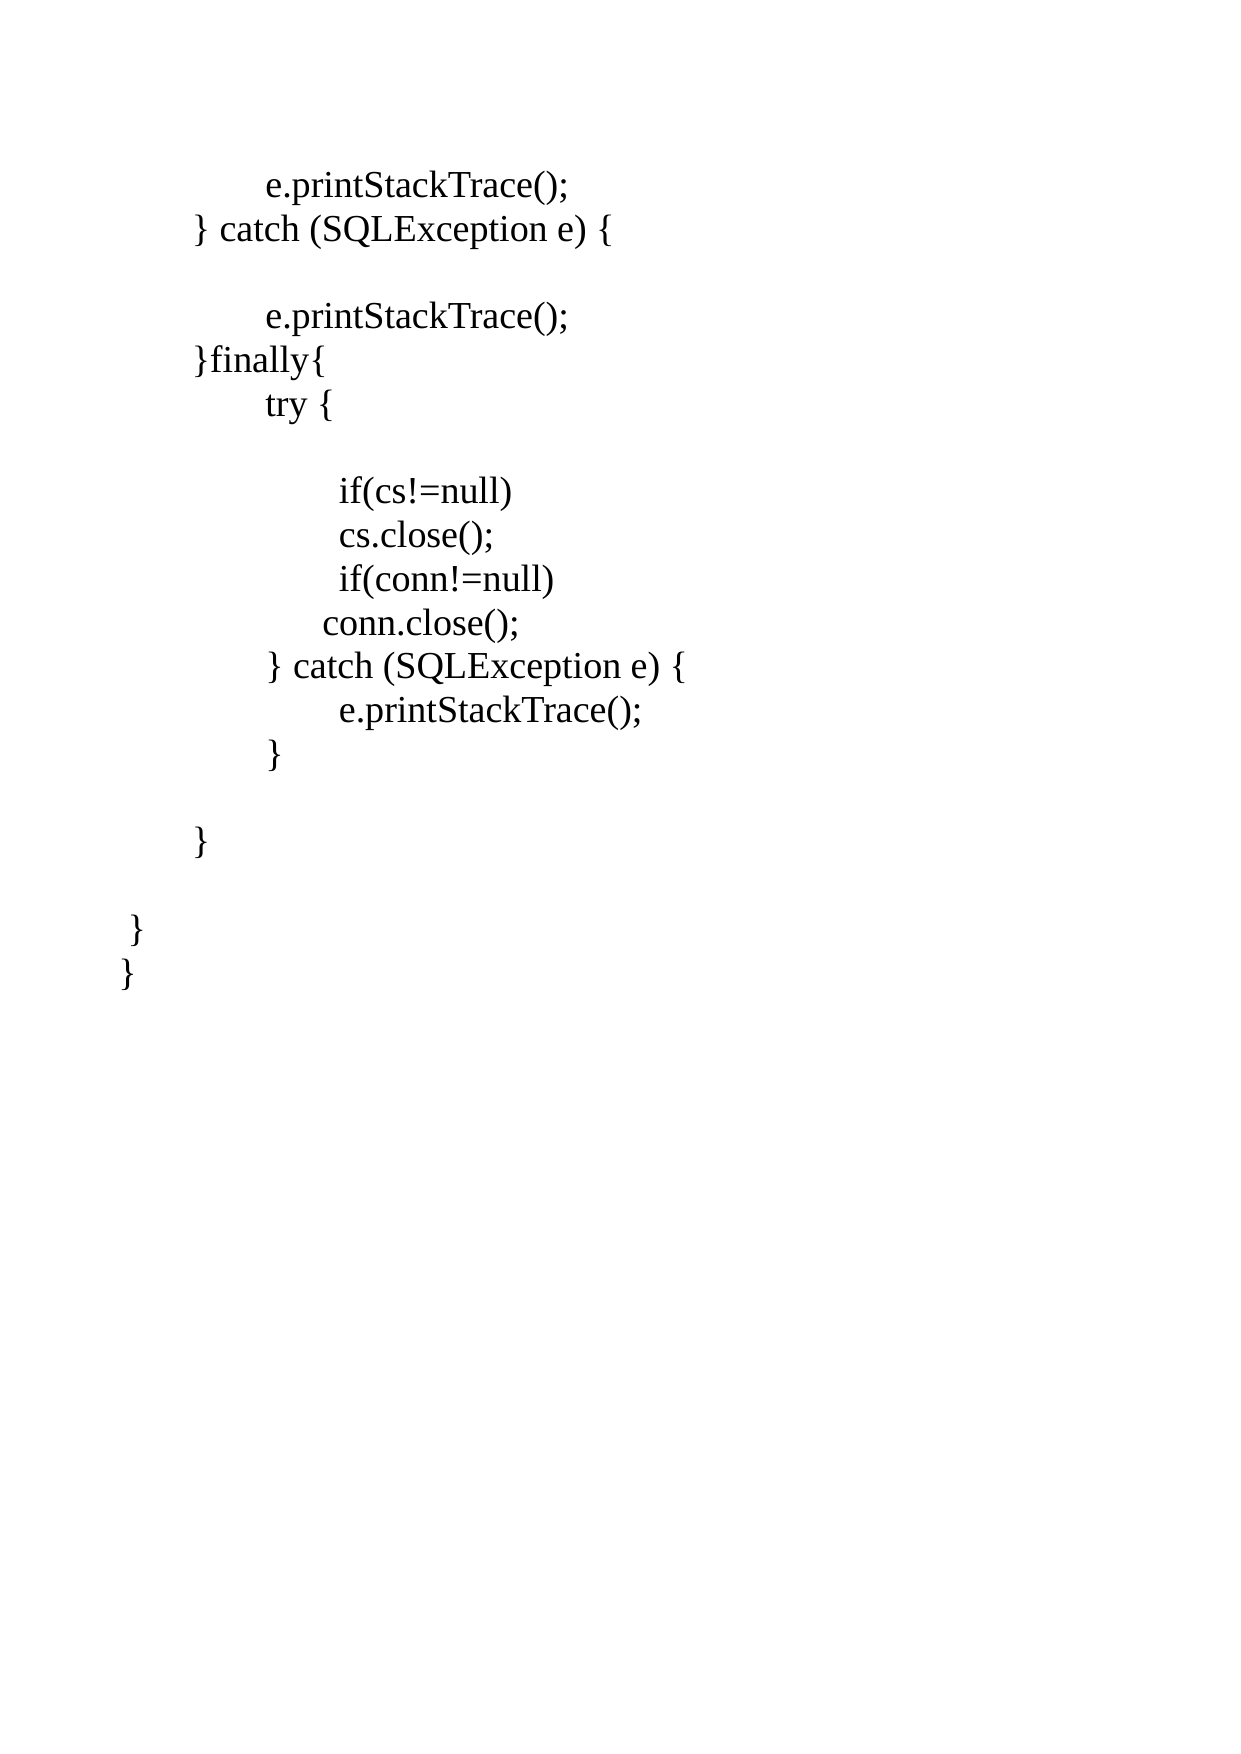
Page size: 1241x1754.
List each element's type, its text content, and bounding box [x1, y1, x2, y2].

text e.printStackTrace(); [118, 293, 1122, 337]
text e.printStackTrace(); [118, 687, 1122, 731]
text } [118, 906, 1122, 949]
text } [118, 949, 1122, 993]
text try { [118, 381, 1122, 424]
text cs.close(); [118, 512, 1122, 556]
text } catch (SQLException e) { [118, 643, 1122, 687]
text } [118, 731, 1122, 774]
text } [118, 818, 1122, 862]
text if(cs!=null) [118, 468, 1122, 512]
text conn.close(); [118, 599, 1122, 643]
text e.printStackTrace(); [118, 162, 1122, 206]
text } catch (SQLException e) { [118, 206, 1122, 249]
text }finally{ [118, 337, 1122, 381]
text if(conn!=null) [118, 556, 1122, 599]
